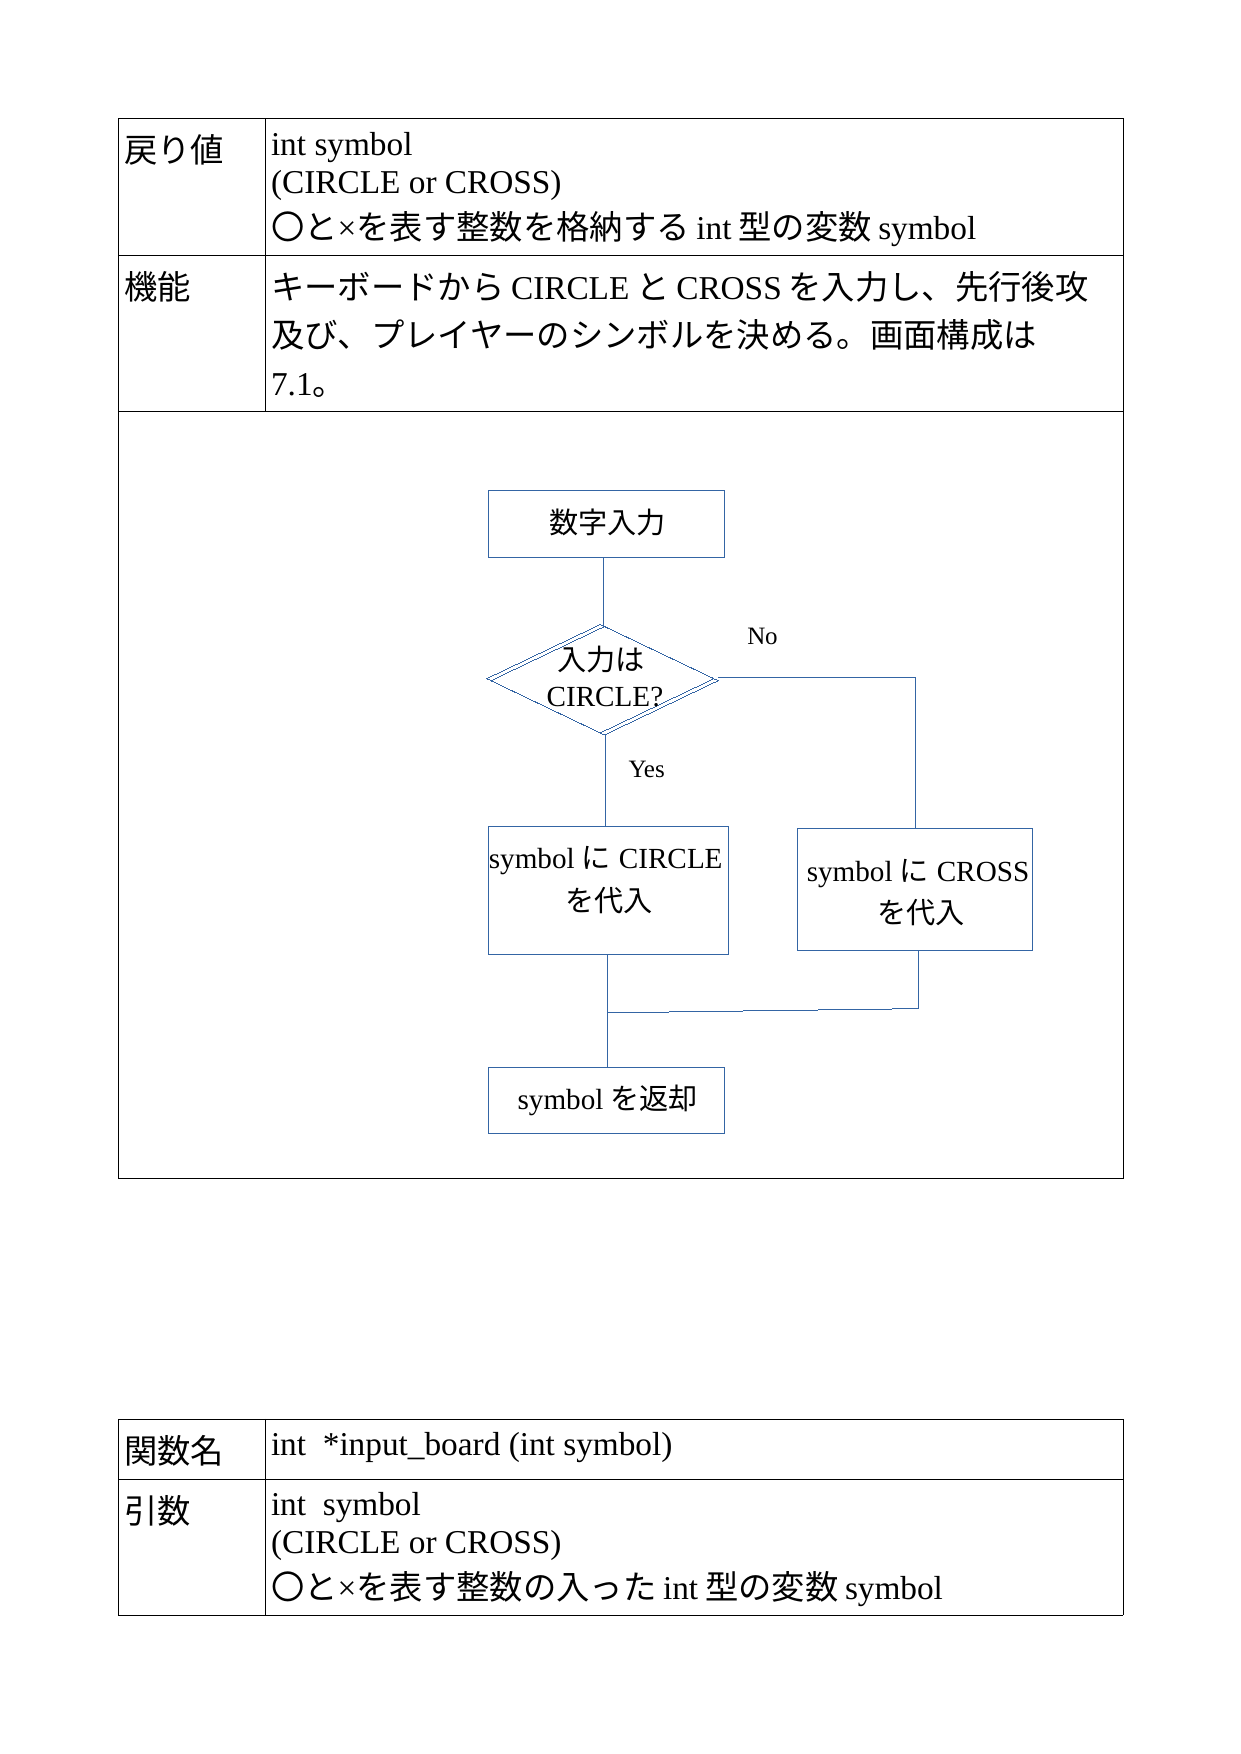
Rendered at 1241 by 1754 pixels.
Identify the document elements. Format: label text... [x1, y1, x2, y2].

table_cell 機能 [119, 256, 265, 411]
table_cell int symbol (CIRCLE or CROSS) 〇と×を表す整数を格納するint型の変数symbol [266, 119, 1123, 254]
table_cell 戻り値 [119, 119, 265, 254]
table_cell 引数 [119, 1480, 265, 1615]
table_cell キーボードからCIRCLEとCROSSを入力し、先行後攻及び、プレイヤーのシンボルを決める。画面構成は7.1。 [266, 256, 1123, 411]
table_header 関数名 [119, 1420, 265, 1478]
table_cell int symbol (CIRCLE or CROSS) 〇と×を表す整数の入ったint型の変数symbol [266, 1480, 1123, 1615]
table_header int *input_board (int symbol) [266, 1420, 1123, 1478]
table_cell [119, 412, 1123, 1178]
